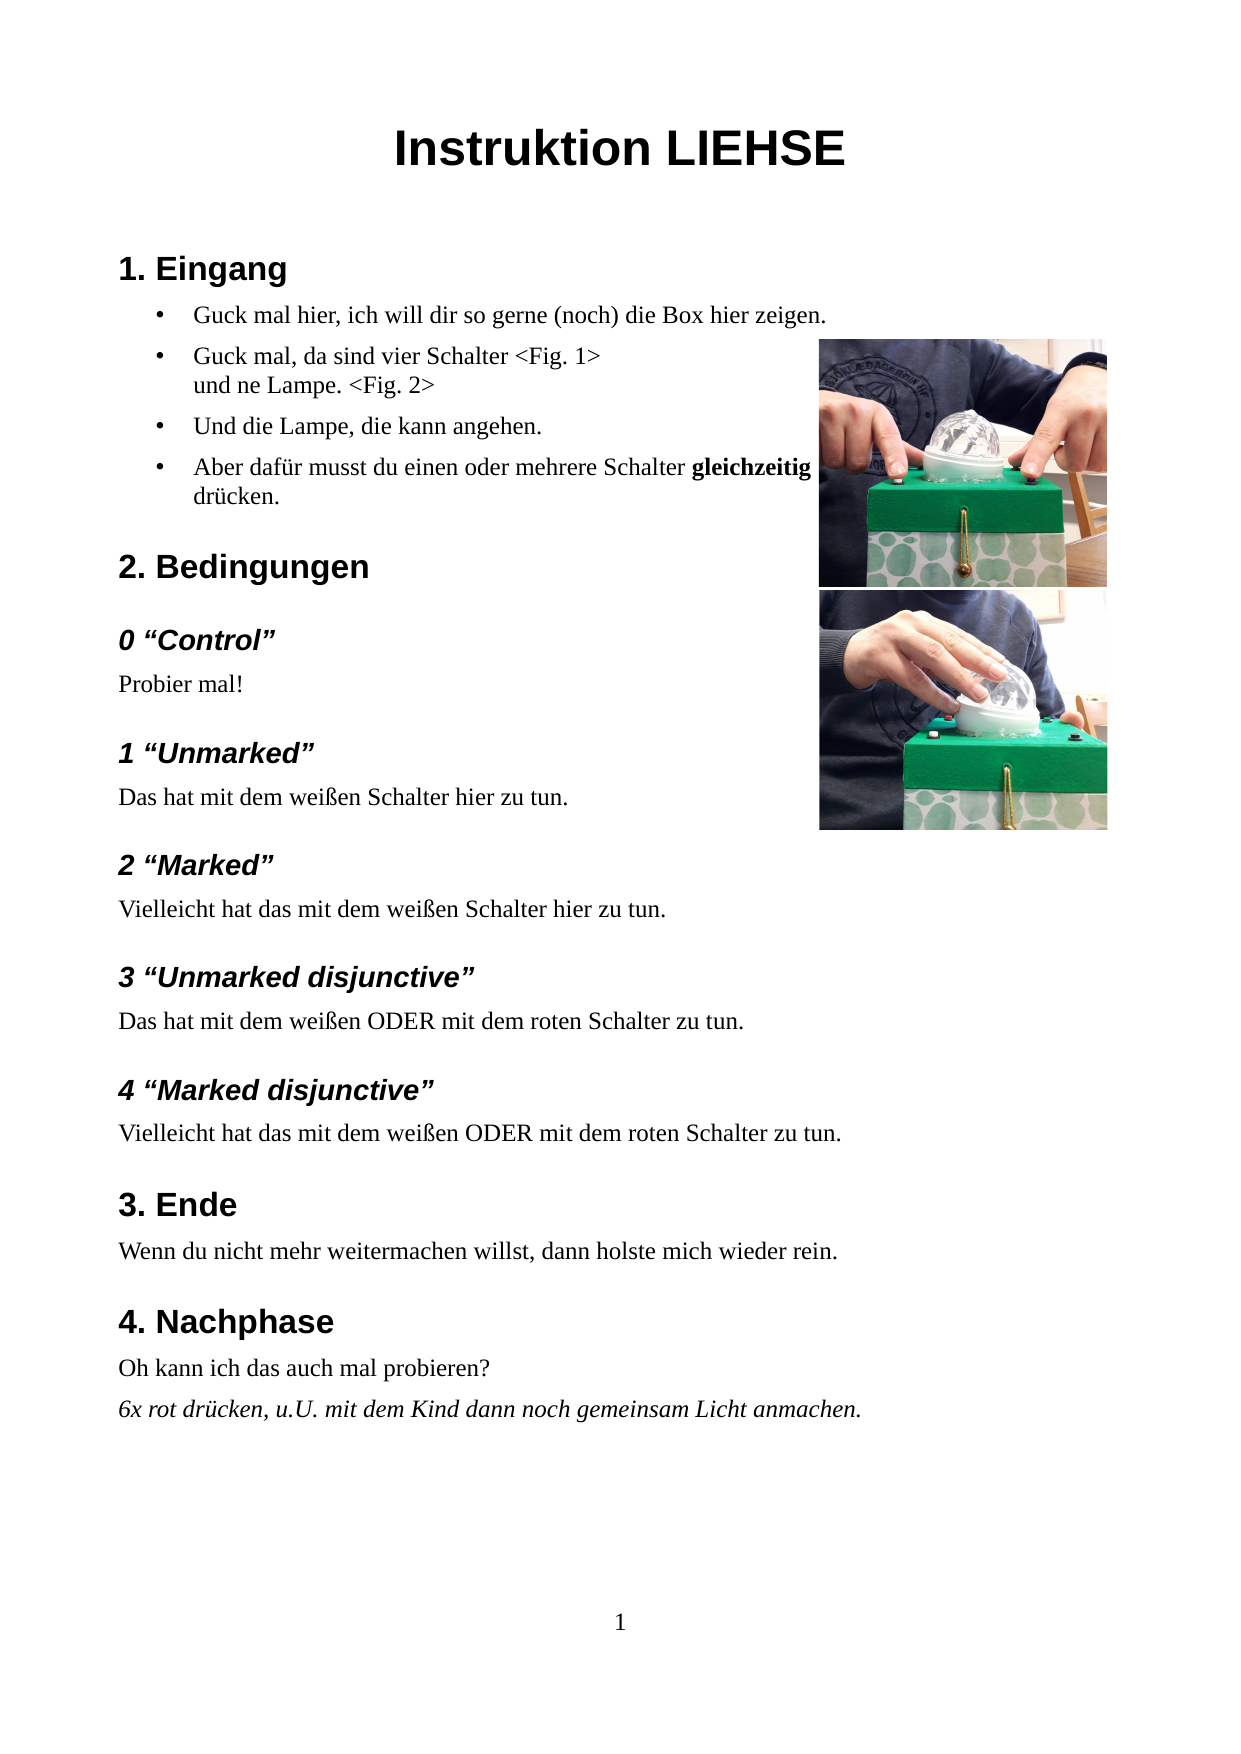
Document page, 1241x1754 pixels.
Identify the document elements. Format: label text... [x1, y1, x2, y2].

list Guck mal, da sind vier Schalter <Fig. 1> und ne Lampe. <Fig. 2> [156, 341, 818, 398]
subtitle 2 “Marked” [118, 848, 1122, 881]
subtitle Eingang [118, 248, 1122, 287]
subtitle 3 “Unmarked disjunctive” [118, 960, 1122, 994]
text Oh kann ich das auch mal probieren? [118, 1353, 1122, 1382]
picture [819, 590, 1108, 830]
list Und die Lampe, die kann angehen. [156, 411, 818, 440]
text Vielleicht hat das mit dem weißen ODER mit dem roten Schalter zu tun. [118, 1118, 1122, 1147]
subtitle 0 “Control” [118, 623, 819, 657]
text Vielleicht hat das mit dem weißen Schalter hier zu tun. [118, 894, 1122, 923]
text Das hat mit dem weißen Schalter hier zu tun. [118, 782, 819, 810]
picture [818, 339, 1107, 587]
text Wenn du nicht mehr weitermachen willst, dann holste mich wieder rein. [118, 1236, 1122, 1265]
list Guck mal hier, ich will dir so gerne (noch) die Box hier zeigen. [156, 300, 1122, 328]
subtitle Nachphase [118, 1302, 1122, 1341]
subtitle 4 “Marked disjunctive” [118, 1072, 1122, 1106]
text [1108, 669, 1122, 698]
subtitle Bedingungen [118, 547, 818, 586]
text 6x rot drücken, u.U. mit dem Kind dann noch gemeinsam Licht anmachen. [118, 1394, 1122, 1423]
subtitle [1108, 623, 1122, 657]
subtitle [1107, 547, 1122, 586]
subtitle [1108, 736, 1122, 769]
text Probier mal! [118, 669, 819, 698]
subtitle 1 “Unmarked” [118, 736, 819, 769]
list Aber dafür musst du einen oder mehrere Schalter gleichzeitig drücken. [156, 452, 818, 510]
subtitle Ende [118, 1185, 1122, 1223]
title Instruktion LIEHSE [118, 118, 1122, 176]
text Das hat mit dem weißen ODER mit dem roten Schalter zu tun. [118, 1006, 1122, 1035]
